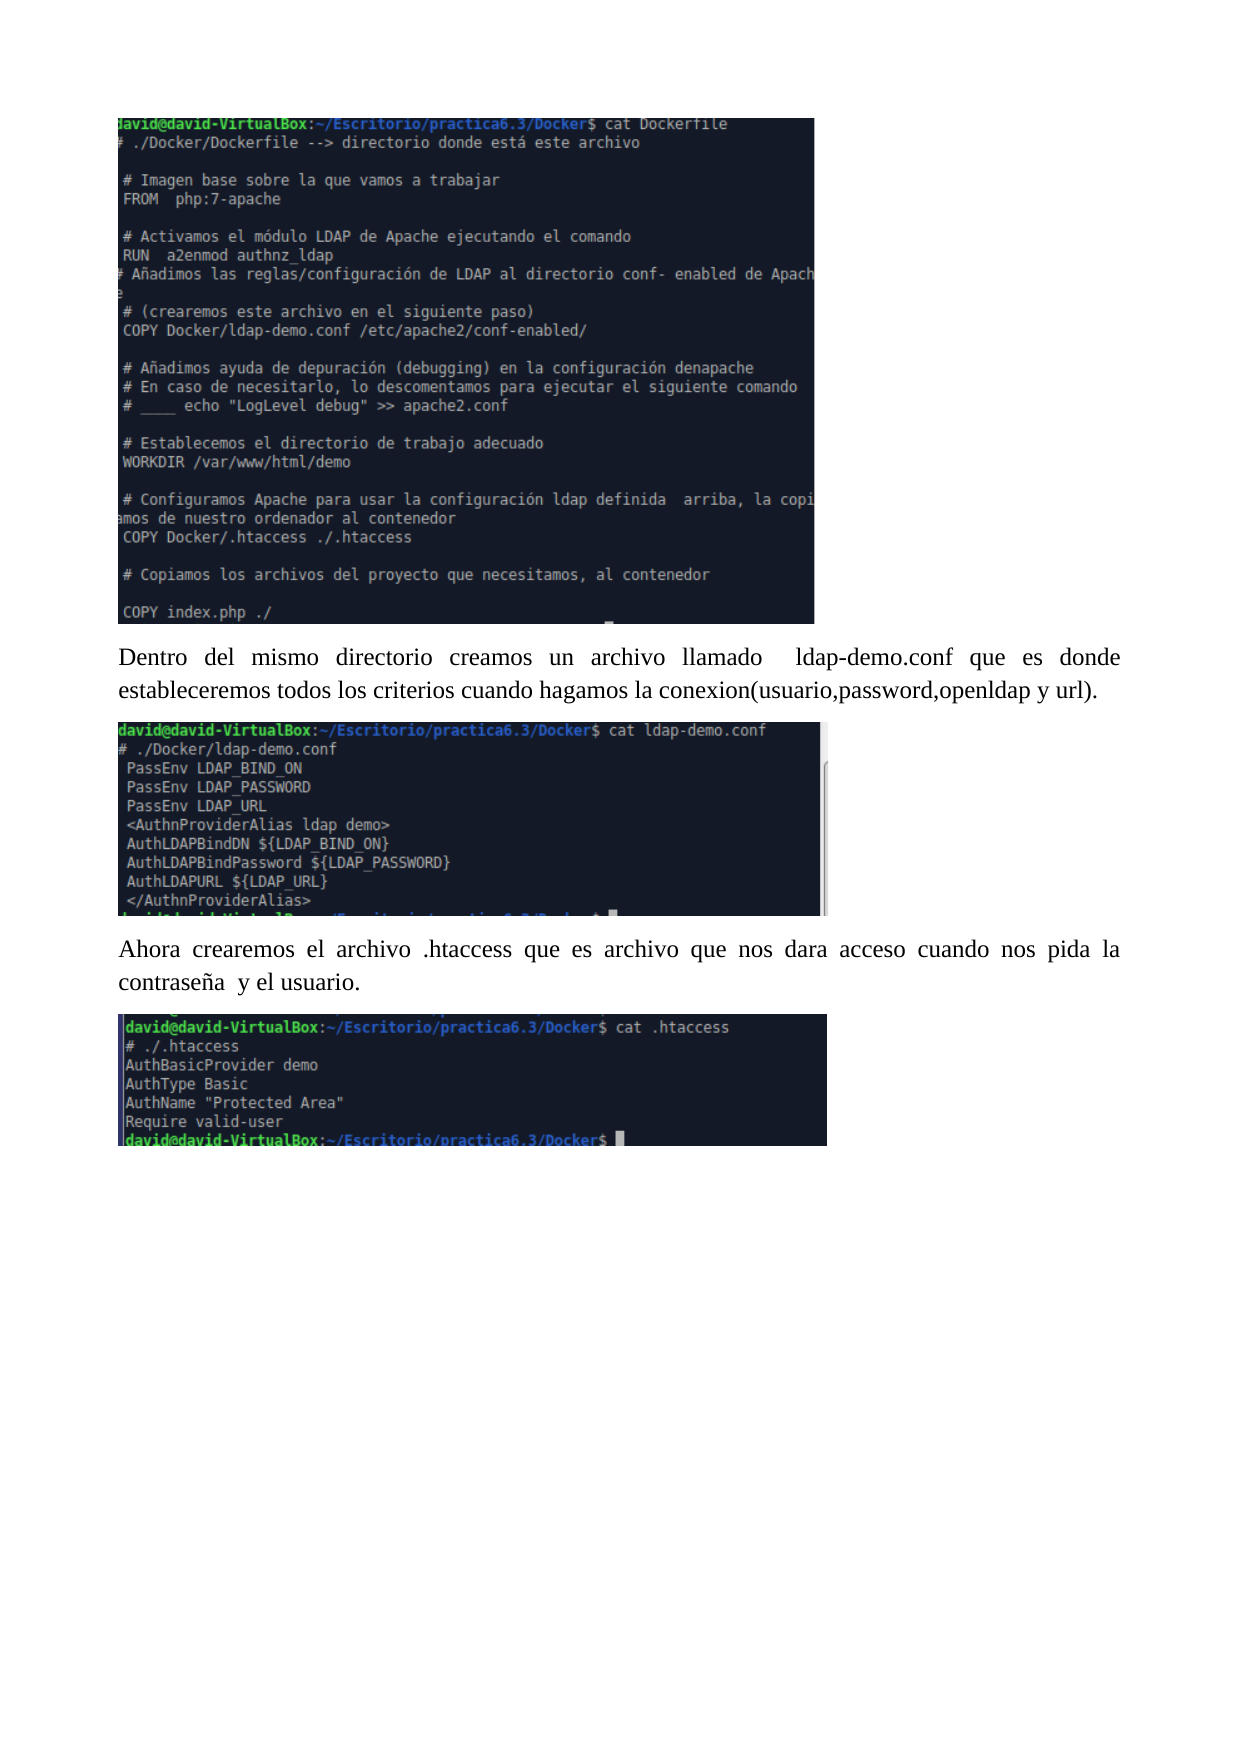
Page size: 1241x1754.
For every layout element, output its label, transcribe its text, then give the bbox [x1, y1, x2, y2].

picture [118, 1014, 827, 1146]
text Dentro del mismo directorio creamos un archivo llamado ldap-demo.conf que es donde estableceremos todos los criterios cuando hagamos la conexion(usuario,password,openldap y url). [118, 642, 1122, 704]
picture [118, 118, 815, 624]
picture [118, 722, 829, 916]
text Ahora crearemos el archivo .htaccess que es archivo que nos dara acceso cuando nos pida la contraseña y el usuario. [118, 934, 1122, 996]
